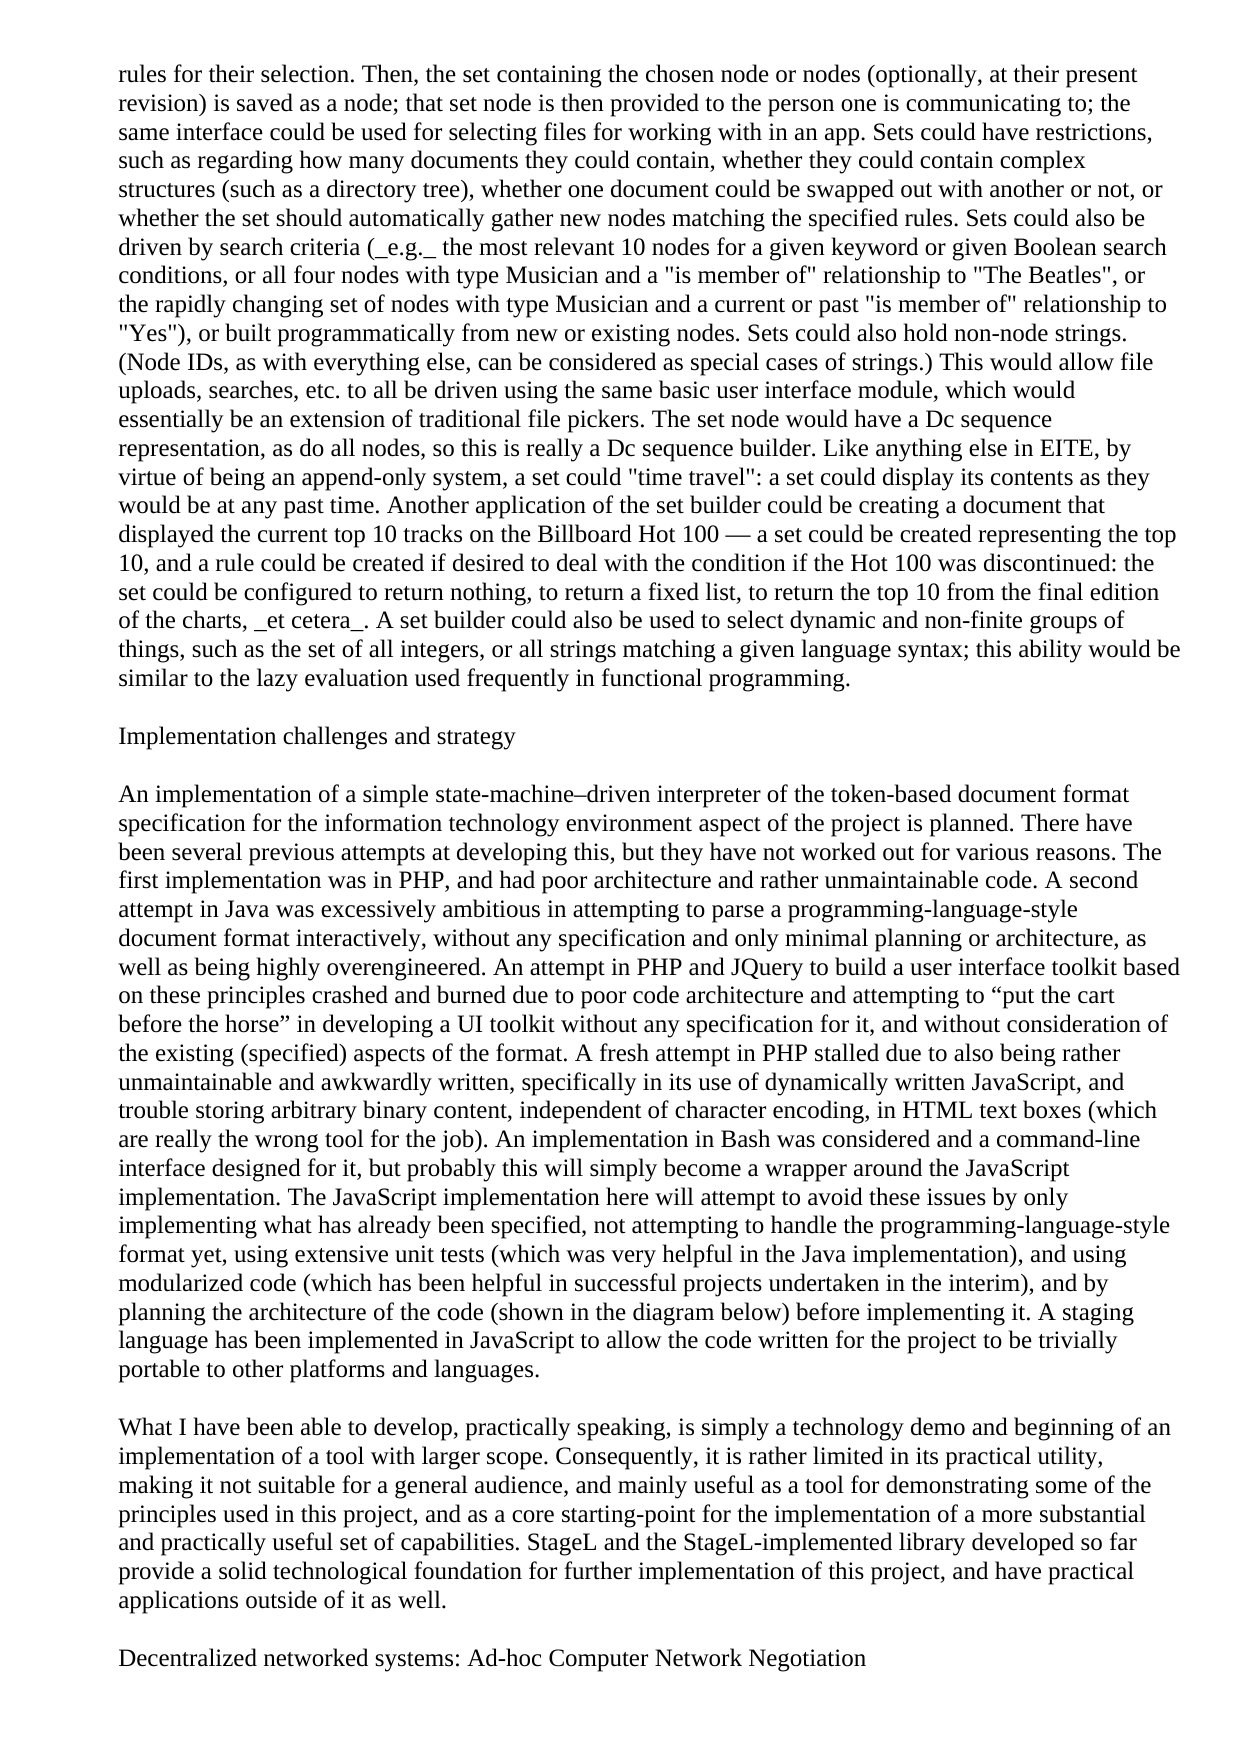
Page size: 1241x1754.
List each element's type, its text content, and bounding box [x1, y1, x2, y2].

text rules for their selection. Then, the set containing the chosen node or nodes (optionally, at their present revision) is saved as a node; that set node is then provided to the person one is communicating to; the same interface could be used for selecting files for working with in an app. Sets could have restrictions, such as regarding how many documents they could contain, whether they could contain complex structures (such as a directory tree), whether one document could be swapped out with another or not, or whether the set should automatically gather new nodes matching the specified rules. Sets could also be driven by search criteria (_e.g._ the most relevant 10 nodes for a given keyword or given Boolean search conditions, or all four nodes with type Musician and a "is member of" relationship to "The Beatles", or the rapidly changing set of nodes with type Musician and a current or past "is member of" relationship to "Yes"), or built programmatically from new or existing nodes. Sets could also hold non-node strings. (Node IDs, as with everything else, can be considered as special cases of strings.) This would allow file uploads, searches, etc. to all be driven using the same basic user interface module, which would essentially be an extension of traditional file pickers. The set node would have a Dc sequence representation, as do all nodes, so this is really a Dc sequence builder. Like anything else in EITE, by virtue of being an append-only system, a set could "time travel": a set could display its contents as they would be at any past time. Another application of the set builder could be creating a document that displayed the current top 10 tracks on the Billboard Hot 100 — a set could be created representing the top 10, and a rule could be created if desired to deal with the condition if the Hot 100 was discontinued: the set could be configured to return nothing, to return a fixed list, to return the top 10 from the final edition of the charts, _et cetera_. A set builder could also be used to select dynamic and non-finite groups of things, such as the set of all integers, or all strings matching a given language syntax; this ability would be similar to the lazy evaluation used frequently in functional programming. [118, 59, 1181, 692]
text Decentralized networked systems: Ad-hoc Computer Network Negotiation [118, 1643, 1181, 1672]
text An implementation of a simple state-machine–driven interpreter of the token-based document format specification for the information technology environment aspect of the project is planned. There have been several previous attempts at developing this, but they have not worked out for various reasons. The first implementation was in PHP, and had poor architecture and rather unmaintainable code. A second attempt in Java was excessively ambitious in attempting to parse a programming-language-style document format interactively, without any specification and only minimal planning or architecture, as well as being highly overengineered. An attempt in PHP and JQuery to build a user interface toolkit based on these principles crashed and burned due to poor code architecture and attempting to “put the cart before the horse” in developing a UI toolkit without any specification for it, and without consideration of the existing (specified) aspects of the format. A fresh attempt in PHP stalled due to also being rather unmaintainable and awkwardly written, specifically in its use of dynamically written JavaScript, and trouble storing arbitrary binary content, independent of character encoding, in HTML text boxes (which are really the wrong tool for the job). An implementation in Bash was considered and a command-line interface designed for it, but probably this will simply become a wrapper around the JavaScript implementation. The JavaScript implementation here will attempt to avoid these issues by only implementing what has already been specified, not attempting to handle the programming-language-style format yet, using extensive unit tests (which was very helpful in the Java implementation), and using modularized code (which has been helpful in successful projects undertaken in the interim), and by planning the architecture of the code (shown in the diagram below) before implementing it. A staging language has been implemented in JavaScript to allow the code written for the project to be trivially portable to other platforms and languages. [118, 779, 1181, 1383]
text Implementation challenges and strategy [118, 721, 1181, 750]
text What I have been able to develop, practically speaking, is simply a technology demo and beginning of an implementation of a tool with larger scope. Consequently, it is rather limited in its practical utility, making it not suitable for a general audience, and mainly useful as a tool for demonstrating some of the principles used in this project, and as a core starting-point for the implementation of a more substantial and practically useful set of capabilities. StageL and the StageL-implemented library developed so far provide a solid technological foundation for further implementation of this project, and have practical applications outside of it as well. [118, 1412, 1181, 1614]
